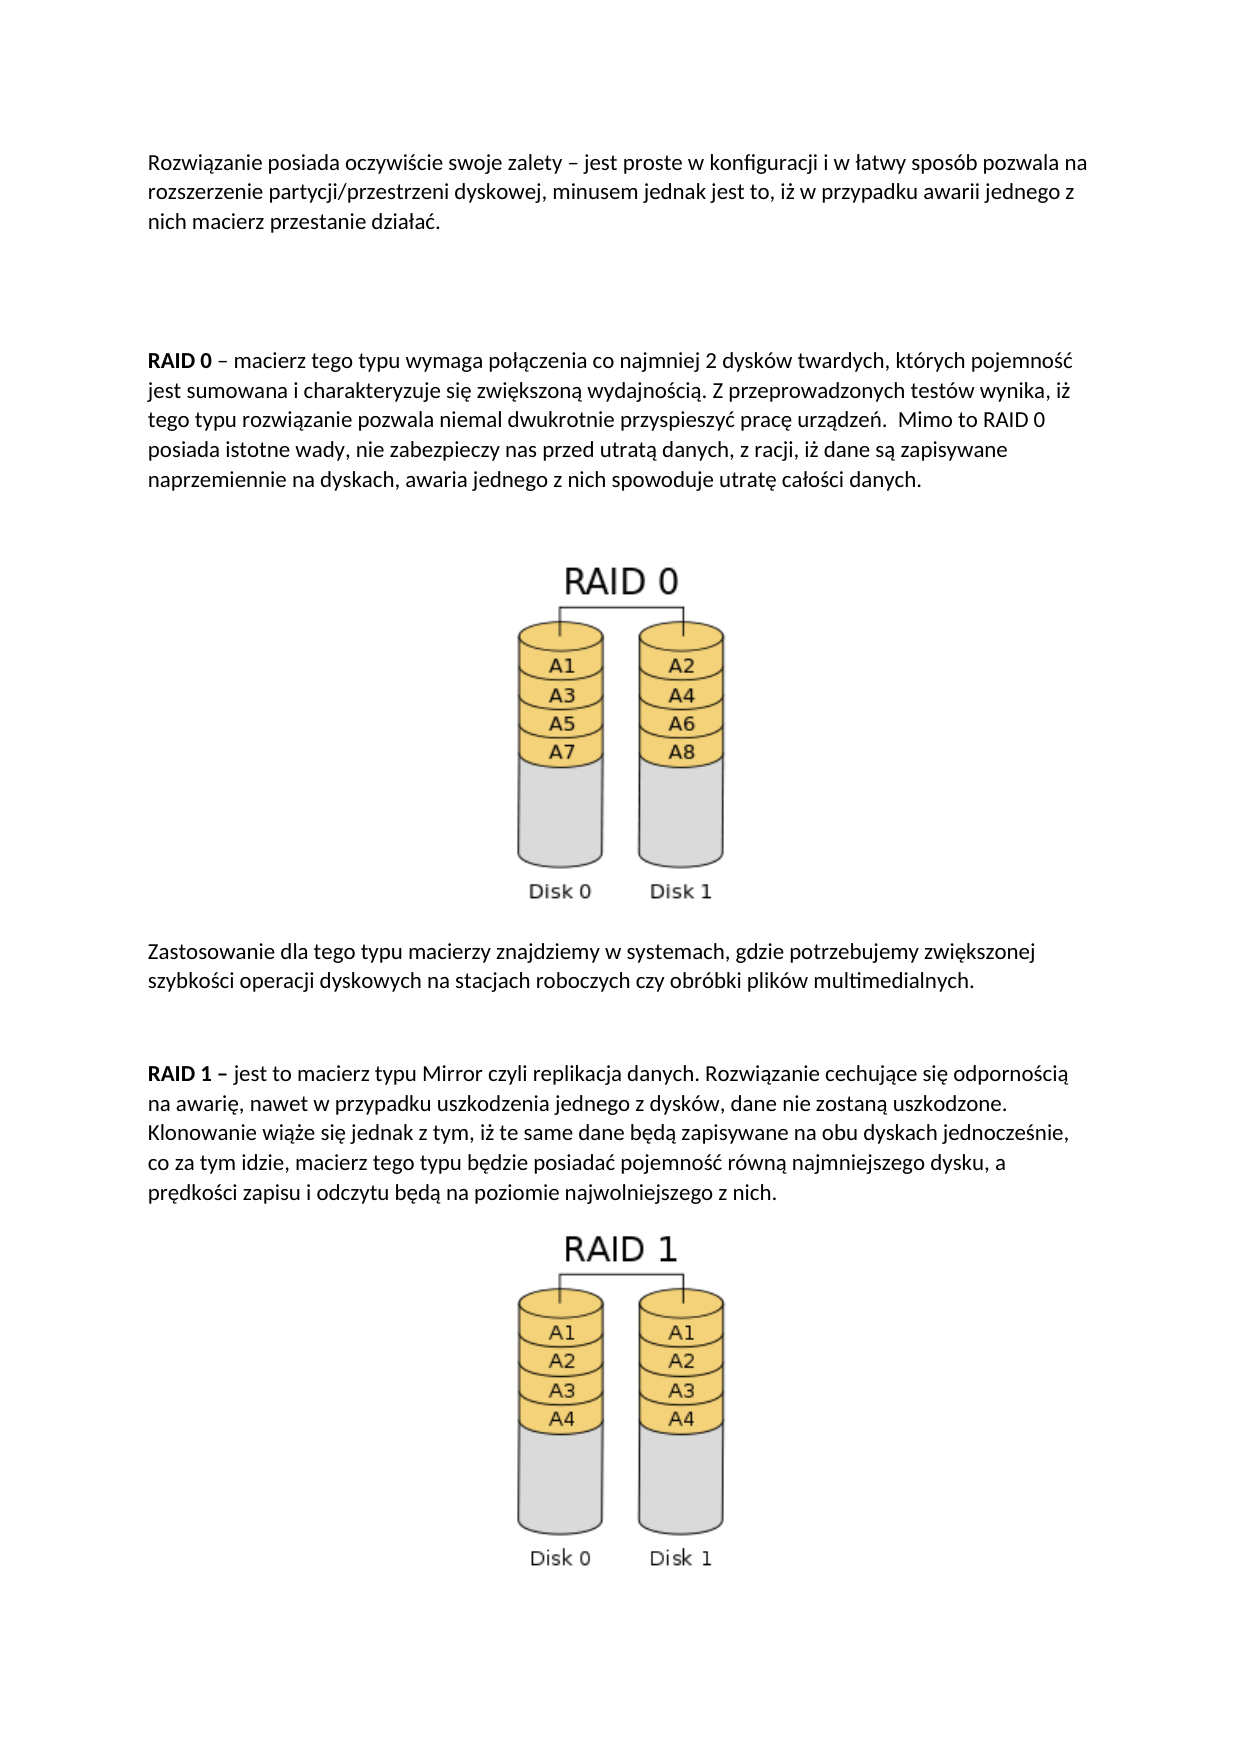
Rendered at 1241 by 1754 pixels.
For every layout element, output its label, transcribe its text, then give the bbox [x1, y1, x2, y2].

text RAID 0 – macierz tego typu wymaga połączenia co najmniej 2 dysków twardych, których pojemność jest sumowana i charakteryzuje się zwiększoną wydajnością. Z przeprowadzonych testów wynika, iż tego typu rozwiązanie pozwala niemal dwukrotnie przyspieszyć pracę urządzeń. Mimo to RAID 0 posiada istotne wady, nie zabezpieczy nas przed utratą danych, z racji, iż dane są zapisywane naprzemiennie na dyskach, awaria jednego z nich spowoduje utratę całości danych. [148, 346, 1093, 493]
text Zastosowanie dla tego typu macierzy znajdziemy w systemach, gdzie potrzebujemy zwiększonej szybkości operacji dyskowych na stacjach roboczych czy obróbki plików multimedialnych. [148, 937, 1093, 994]
text RAID 1 – jest to macierz typu Mirror czyli replikacja danych. Rozwiązanie cechujące się odpornością na awarię, nawet w przypadku uszkodzenia jednego z dysków, dane nie zostaną uszkodzone. Klonowanie wiąże się jednak z tym, iż te same dane będą zapisywane na obu dyskach jednocześnie, co za tym idzie, macierz tego typu będzie posiadać pojemność równą najmniejszego dysku, a prędkości zapisu i odczytu będą na poziomie najwolniejszego z nich. [148, 1059, 1093, 1206]
text Rozwiązanie posiada oczywiście swoje zalety – jest proste w konfiguracji i w łatwy sposób pozwala na rozszerzenie partycji/przestrzeni dyskowej, minusem jednak jest to, iż w przypadku awarii jednego z nich macierz przestanie działać. [148, 148, 1093, 235]
